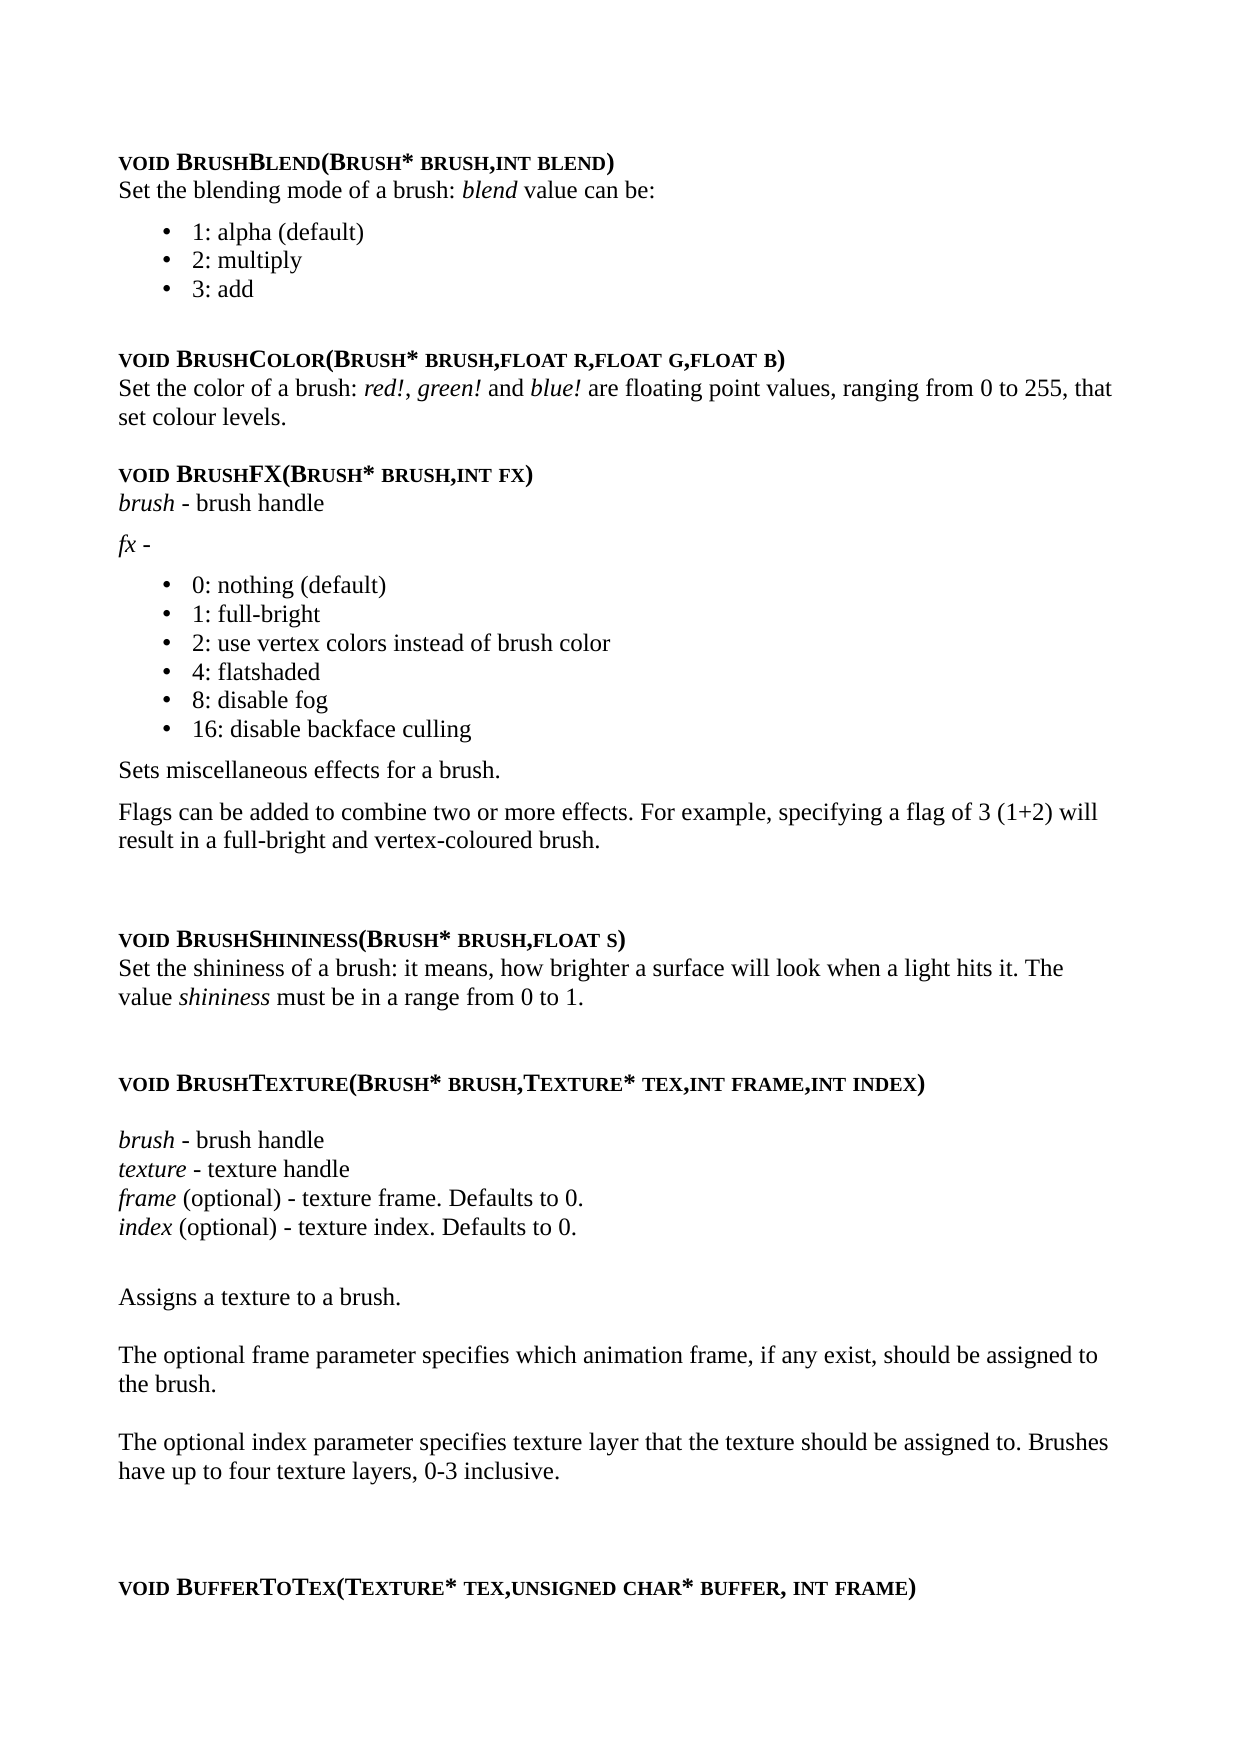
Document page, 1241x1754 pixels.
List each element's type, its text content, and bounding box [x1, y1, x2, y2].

list 8: disable fog [162, 686, 1122, 714]
list 4: flatshaded [162, 657, 1122, 686]
list 0: nothing (default) [162, 571, 1122, 599]
text brush - brush handle texture - texture handle frame (optional) - texture frame. Defaults to 0. index (optional) - texture index. Defaults to 0. [118, 1126, 1122, 1241]
text Set the shininess of a brush: it means, how brighter a surface will look when a light hits it. The value shininess must be in a range from 0 to 1. [118, 953, 1122, 1011]
list 2: use vertex colors instead of brush color [162, 628, 1122, 657]
text fx - [118, 529, 1122, 558]
list 3: add [162, 274, 1122, 303]
list 1: full-bright [162, 599, 1122, 628]
text Flags can be added to combine two or more effects. For example, specifying a flag of 3 (1+2) will result in a full-bright and vertex-coloured brush. [118, 797, 1122, 854]
text The optional index parameter specifies texture layer that the texture should be assigned to. Brushes have up to four texture layers, 0-3 inclusive. [118, 1427, 1122, 1484]
text The optional frame parameter specifies which animation frame, if any exist, should be assigned to the brush. [118, 1340, 1122, 1398]
list 16: disable backface culling [162, 714, 1122, 743]
text Sets miscellaneous effects for a brush. [118, 756, 1122, 784]
text void BrushShininess(Brush* brush,float s) [118, 924, 1122, 953]
text void BrushColor(Brush* brush,float r,float g,float b) [118, 344, 1122, 373]
text Set the blending mode of a brush: blend value can be: [118, 176, 1122, 204]
text void BrushFX(Brush* brush,int fx) [118, 459, 1122, 488]
text void BufferToTex(Texture* tex,unsigned char* buffer, int frame) [118, 1572, 1122, 1600]
text brush - brush handle [118, 488, 1122, 517]
text Set the color of a brush: red!, green! and blue! are floating point values, ranging from 0 to 255, that set colour levels. [118, 373, 1122, 431]
text Assigns a texture to a brush. [118, 1282, 1122, 1311]
list 2: multiply [162, 246, 1122, 274]
text void BrushTexture(Brush* brush,Texture* tex,int frame,int index) [118, 1068, 1122, 1097]
text void BrushBlend(Brush* brush,int blend) [118, 147, 1122, 176]
list 1: alpha (default) [162, 217, 1122, 246]
